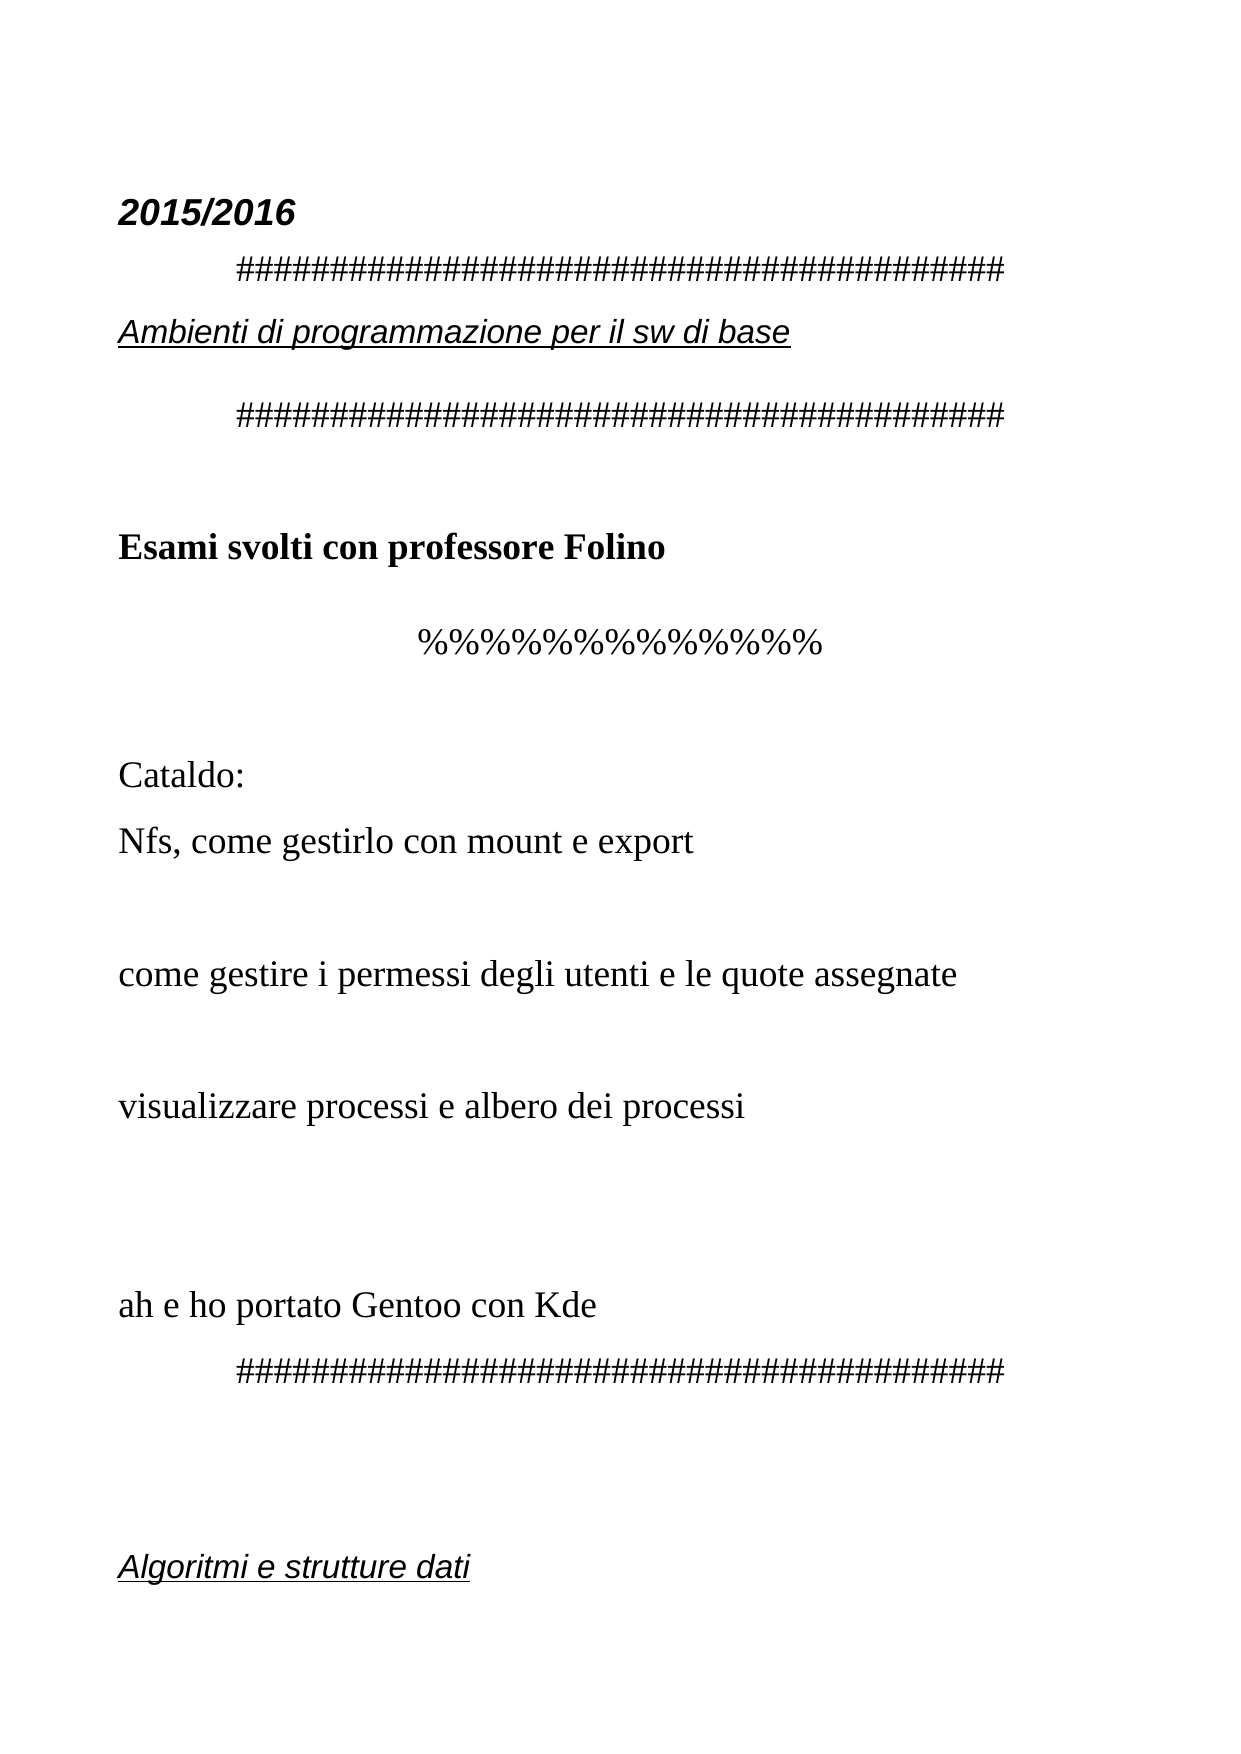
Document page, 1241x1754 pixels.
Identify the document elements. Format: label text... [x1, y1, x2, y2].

subtitle 2015/2016 [118, 191, 1122, 234]
text %%%%%%%%%%%%% [118, 620, 1122, 663]
subtitle Algoritmi e strutture dati [118, 1547, 1122, 1586]
text Esami svolti con professore Folino [118, 525, 1122, 568]
text ######################################### [118, 392, 1122, 435]
text ah e ho portato Gentoo con Kde [118, 1282, 1122, 1325]
text Cataldo: [118, 752, 1122, 795]
text Nfs, come gestirlo con mount e export [118, 818, 1122, 862]
text ######################################### [118, 1348, 1122, 1392]
subtitle Ambienti di programmazione per il sw di base [118, 312, 1122, 351]
text ######################################### [118, 246, 1122, 289]
text come gestire i permessi degli utenti e le quote assegnate [118, 951, 1122, 994]
text visualizzare processi e albero dei processi [118, 1083, 1122, 1127]
